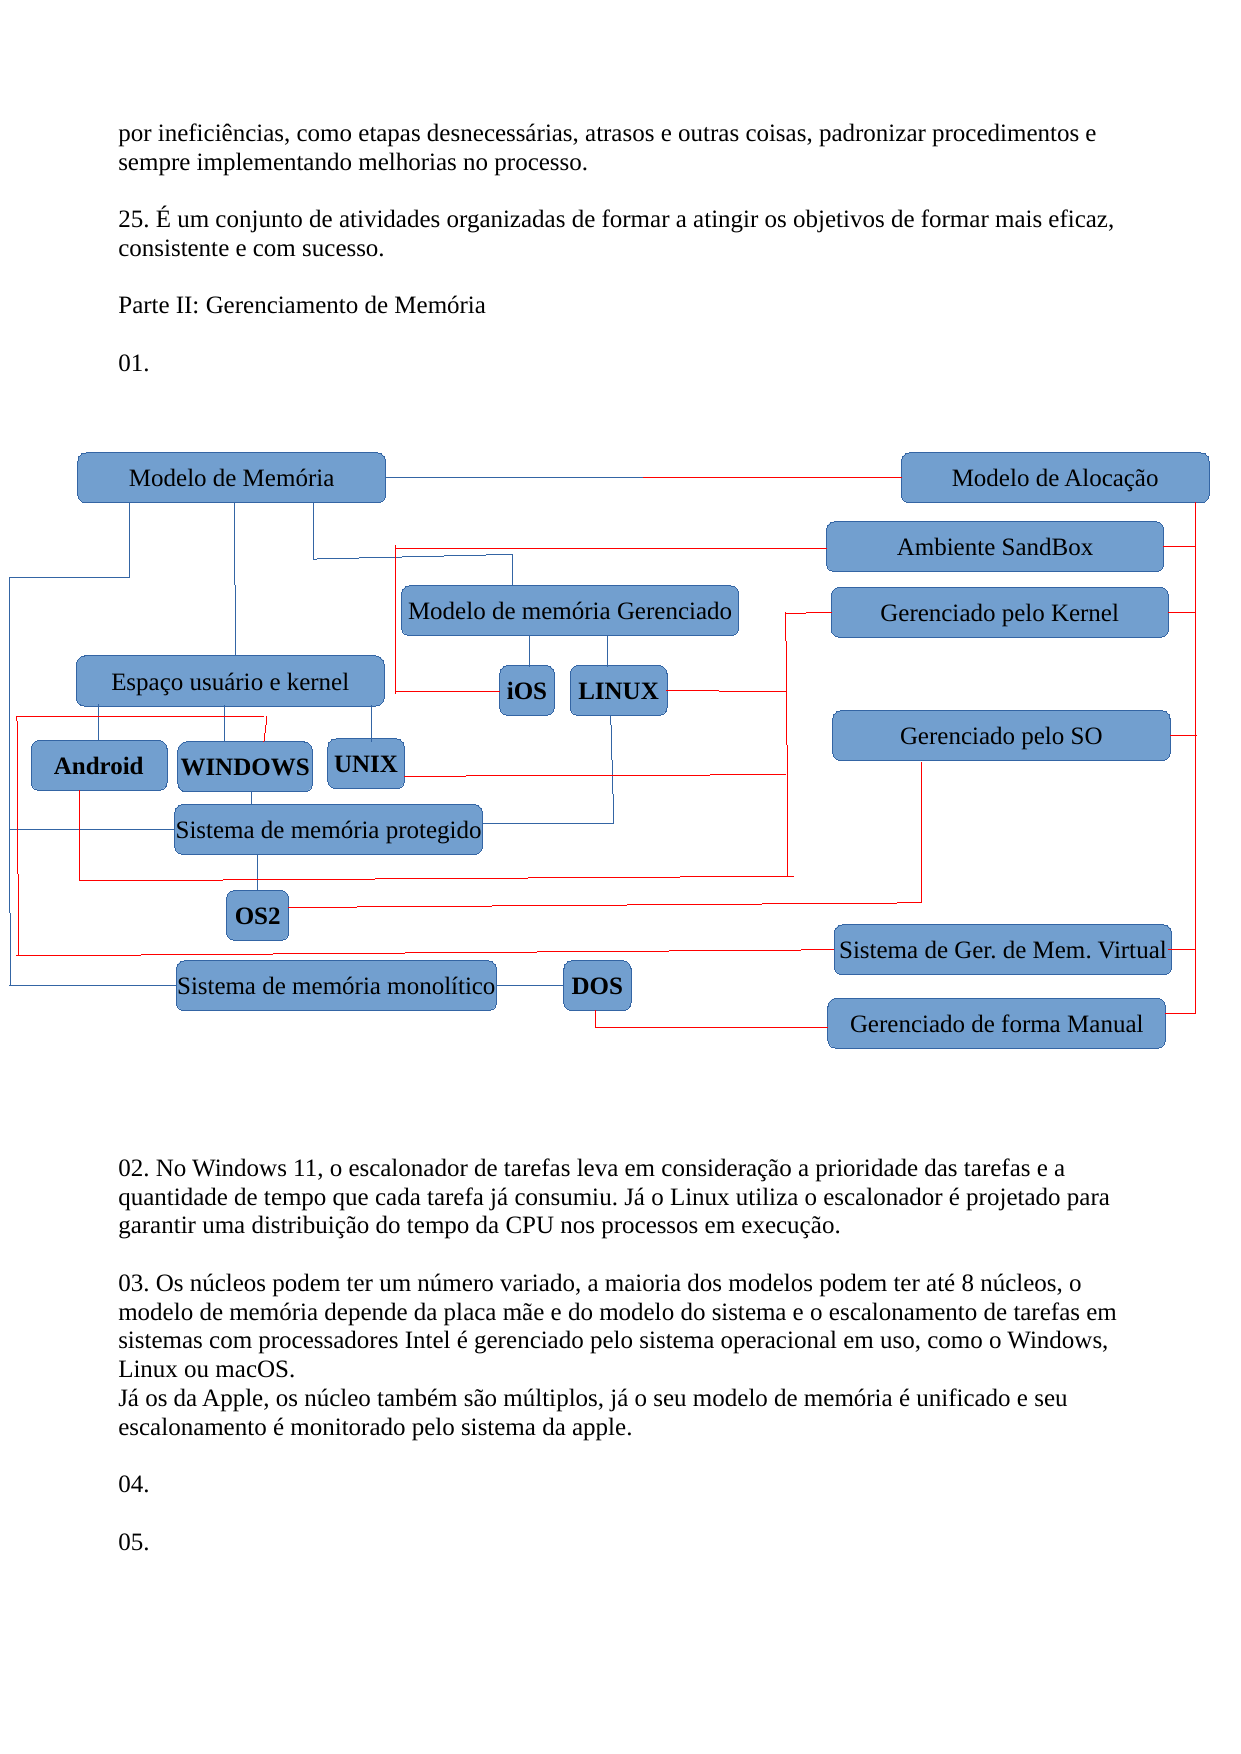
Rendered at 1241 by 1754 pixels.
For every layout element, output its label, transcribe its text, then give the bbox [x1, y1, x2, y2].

text Parte II: Gerenciamento de Memória [118, 291, 1122, 319]
text 03. Os núcleos podem ter um número variado, a maioria dos modelos podem ter até 8 núcleos, o modelo de memória depende da placa mãe e do modelo do sistema e o escalonamento de tarefas em sistemas com processadores Intel é gerenciado pelo sistema operacional em uso, como o Windows, Linux ou macOS. [118, 1268, 1122, 1383]
text 04. [118, 1469, 1122, 1498]
text 25. É um conjunto de atividades organizadas de formar a atingir os objetivos de formar mais eficaz, consistente e com sucesso. [118, 204, 1122, 262]
text 05. [118, 1527, 1122, 1556]
text 02. No Windows 11, o escalonador de tarefas leva em consideração a prioridade das tarefas e a quantidade de tempo que cada tarefa já consumiu. Já o Linux utiliza o escalonador é projetado para garantir uma distribuição do tempo da CPU nos processos em execução. [118, 1153, 1122, 1239]
text Já os da Apple, os núcleo também são múltiplos, já o seu modelo de memória é unificado e seu escalonamento é monitorado pelo sistema da apple. [118, 1383, 1122, 1441]
text 01. [118, 348, 1122, 377]
text por ineficiências, como etapas desnecessárias, atrasos e outras coisas, padronizar procedimentos e sempre implementando melhorias no processo. [118, 118, 1122, 176]
